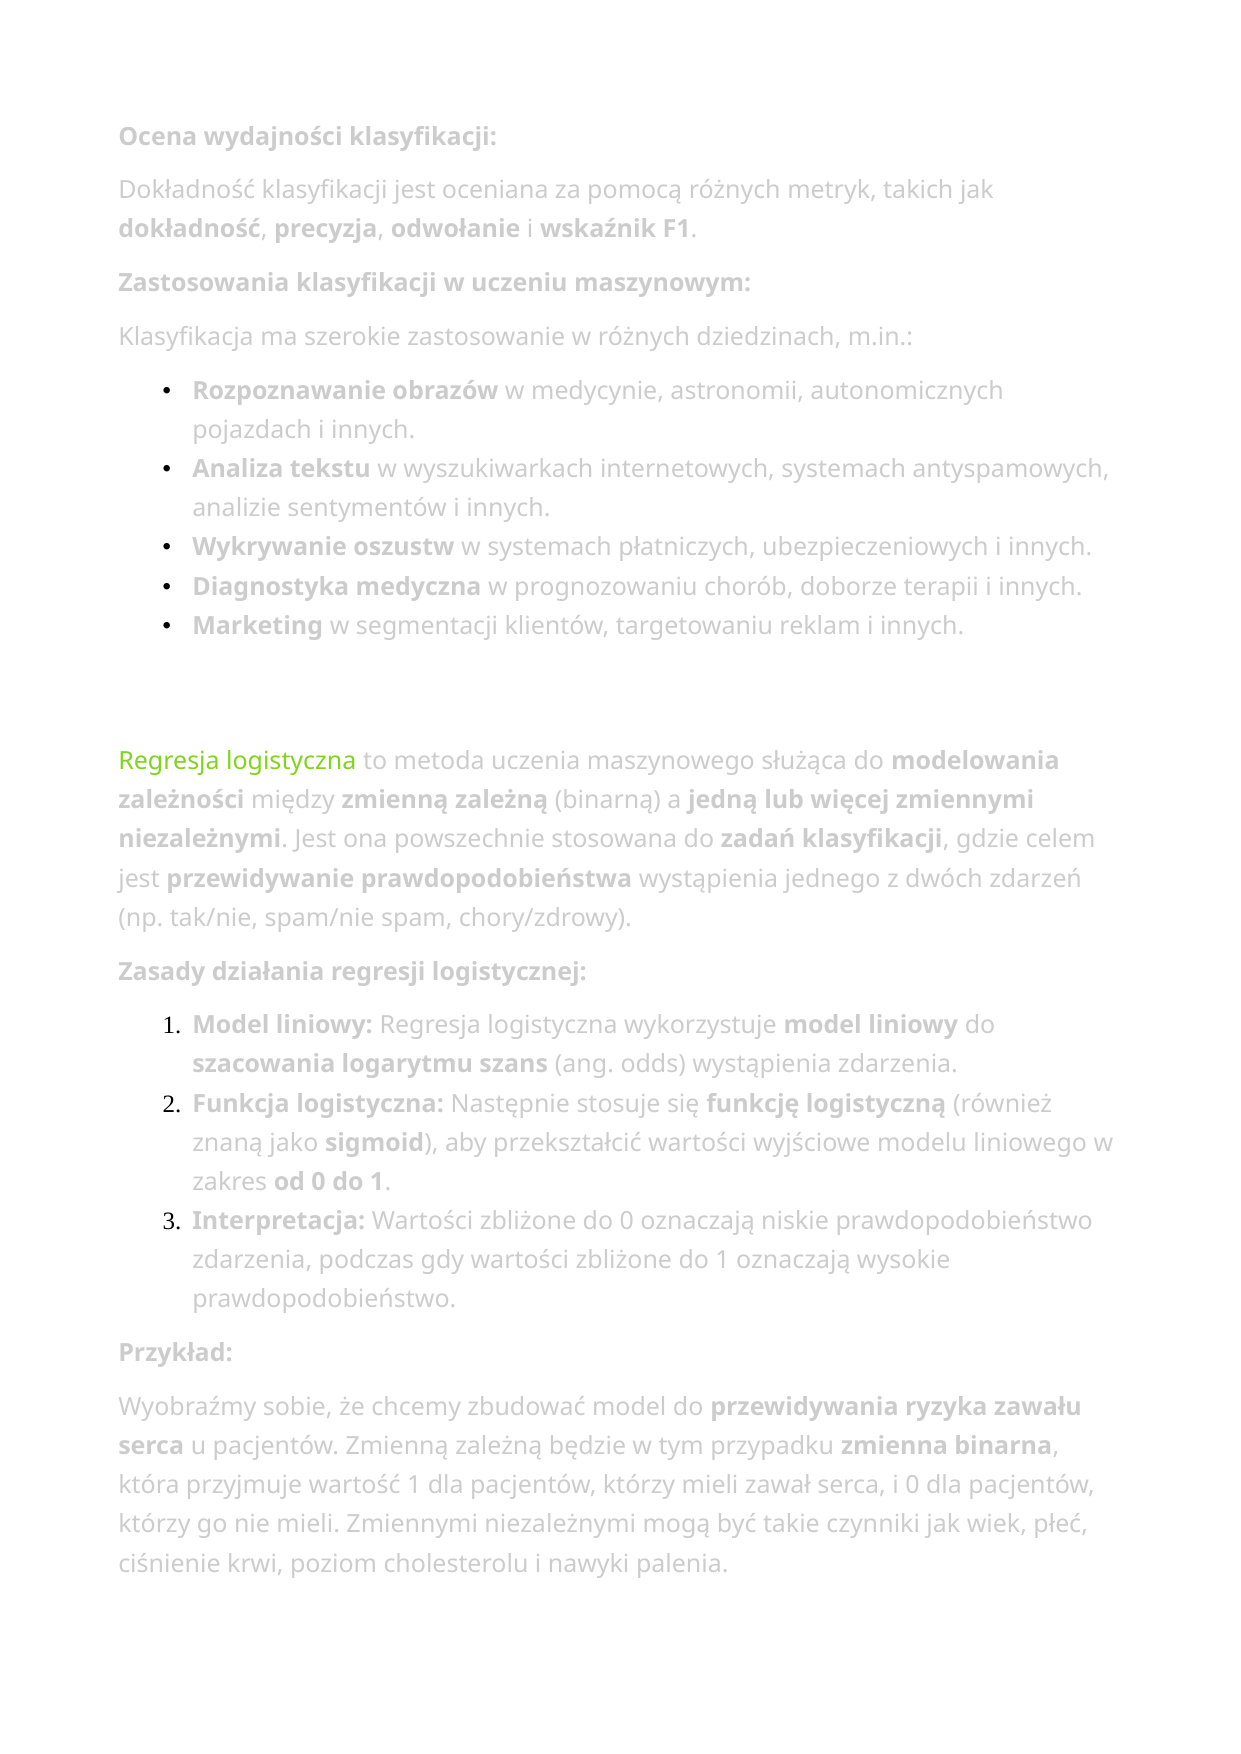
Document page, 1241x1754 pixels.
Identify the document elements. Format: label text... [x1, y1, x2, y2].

text Zastosowania klasyfikacji w uczeniu maszynowym: [118, 265, 1122, 299]
text Wyobraźmy sobie, że chcemy zbudować model do przewidywania ryzyka zawału serca u pacjentów. Zmienną zależną będzie w tym przypadku zmienna binarna, która przyjmuje wartość 1 dla pacjentów, którzy mieli zawał serca, i 0 dla pacjentów, którzy go nie mieli. Zmiennymi niezależnymi mogą być takie czynniki jak wiek, płeć, ciśnienie krwi, poziom cholesterolu i nawyki palenia. [118, 1388, 1122, 1579]
text Przykład: [118, 1335, 1122, 1369]
list Diagnostyka medyczna w prognozowaniu chorób, doborze terapii i innych. [162, 568, 1122, 602]
text Regresja logistyczna to metoda uczenia maszynowego służąca do modelowania zależności między zmienną zależną (binarną) a jedną lub więcej zmiennymi niezależnymi. Jest ona powszechnie stosowana do zadań klasyfikacji, gdzie celem jest przewidywanie prawdopodobieństwa wystąpienia jednego z dwóch zdarzeń (np. tak/nie, spam/nie spam, chory/zdrowy). [118, 743, 1122, 933]
list Rozpoznawanie obrazów w medycynie, astronomii, autonomicznych pojazdach i innych. [162, 372, 1122, 446]
list Interpretacja: Wartości zbliżone do 0 oznaczają niskie prawdopodobieństwo zdarzenia, podczas gdy wartości zbliżone do 1 oznaczają wysokie prawdopodobieństwo. [162, 1203, 1122, 1315]
list Marketing w segmentacji klientów, targetowaniu reklam i innych. [162, 607, 1122, 641]
text Zasady działania regresji logistycznej: [118, 953, 1122, 987]
text Ocena wydajności klasyfikacji: [118, 118, 1122, 152]
text Klasyfikacja ma szerokie zastosowanie w różnych dziedzinach, m.in.: [118, 318, 1122, 353]
list Analiza tekstu w wyszukiwarkach internetowych, systemach antyspamowych, analizie sentymentów i innych. [162, 451, 1122, 524]
list Funkcja logistyczna: Następnie stosuje się funkcję logistyczną (również znaną jako sigmoid), aby przekształcić wartości wyjściowe modelu liniowego w zakres od 0 do 1. [162, 1085, 1122, 1198]
list Wykrywanie oszustw w systemach płatniczych, ubezpieczeniowych i innych. [162, 529, 1122, 563]
list Model liniowy: Regresja logistyczna wykorzystuje model liniowy do szacowania logarytmu szans (ang. odds) wystąpienia zdarzenia. [162, 1007, 1122, 1080]
text Dokładność klasyfikacji jest oceniana za pomocą różnych metryk, takich jak dokładność, precyzja, odwołanie i wskaźnik F1. [118, 172, 1122, 245]
